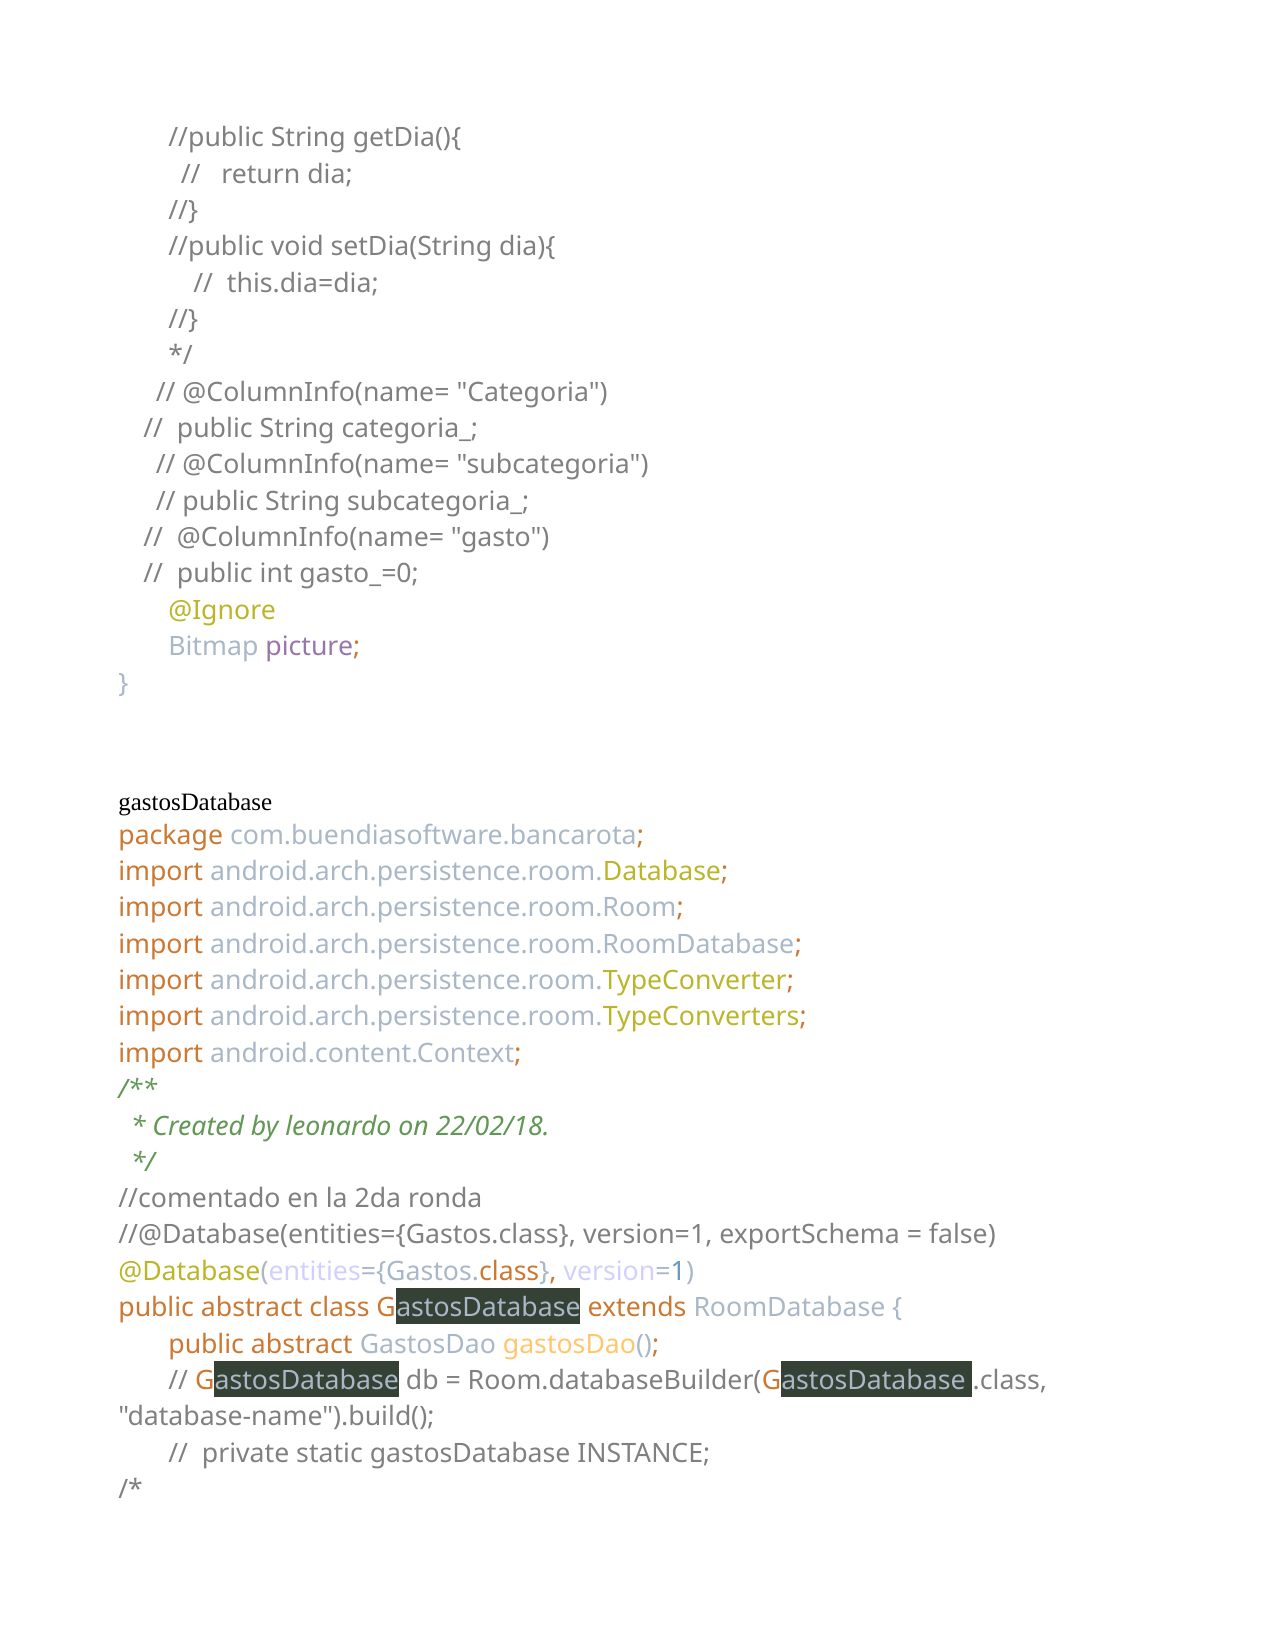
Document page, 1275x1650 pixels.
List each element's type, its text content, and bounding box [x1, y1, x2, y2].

text // @ColumnInfo(name= "gasto") [118, 518, 1157, 554]
text @Ignore [118, 591, 1157, 627]
text import android.arch.persistence.room.TypeConverter; [118, 961, 1157, 997]
text public abstract class GastosDatabase extends RoomDatabase { [118, 1288, 1157, 1324]
text public abstract GastosDao gastosDao(); [118, 1324, 1157, 1361]
text import android.arch.persistence.room.Room; [118, 888, 1157, 924]
text //public void setDia(String dia){ [118, 227, 1157, 263]
text //public String getDia(){ [118, 118, 1157, 154]
text } [118, 663, 1157, 700]
text Bitmap picture; [118, 627, 1157, 663]
text import android.arch.persistence.room.Database; [118, 852, 1157, 888]
text // @ColumnInfo(name= "Categoria") [118, 373, 1157, 409]
text @Database(entities={Gastos.class}, version=1) [118, 1252, 1157, 1288]
text //} [118, 300, 1157, 336]
text // this.dia=dia; [118, 263, 1157, 300]
text package com.buendiasoftware.bancarota; [118, 816, 1157, 852]
text */ [118, 336, 1157, 373]
text */ [118, 1143, 1157, 1179]
text gastosDatabase [118, 787, 1157, 816]
text // GastosDatabase db = Room.databaseBuilder(GastosDatabase .class, "database-name").build(); [118, 1361, 1157, 1433]
text import android.content.Context; [118, 1034, 1157, 1070]
text //comentado en la 2da ronda [118, 1179, 1157, 1215]
text // return dia; [118, 154, 1157, 191]
text // public String subcategoria_; [118, 482, 1157, 518]
text // public String categoria_; [118, 409, 1157, 445]
text import android.arch.persistence.room.TypeConverters; [118, 997, 1157, 1034]
text //@Database(entities={Gastos.class}, version=1, exportSchema = false) [118, 1215, 1157, 1252]
text // private static gastosDatabase INSTANCE; [118, 1433, 1157, 1470]
text //} [118, 191, 1157, 227]
text // public int gasto_=0; [118, 554, 1157, 591]
text * Created by leonardo on 22/02/18. [118, 1106, 1157, 1143]
text /** [118, 1070, 1157, 1106]
text import android.arch.persistence.room.RoomDatabase; [118, 924, 1157, 961]
text /* [118, 1470, 1157, 1506]
text // @ColumnInfo(name= "subcategoria") [118, 445, 1157, 482]
